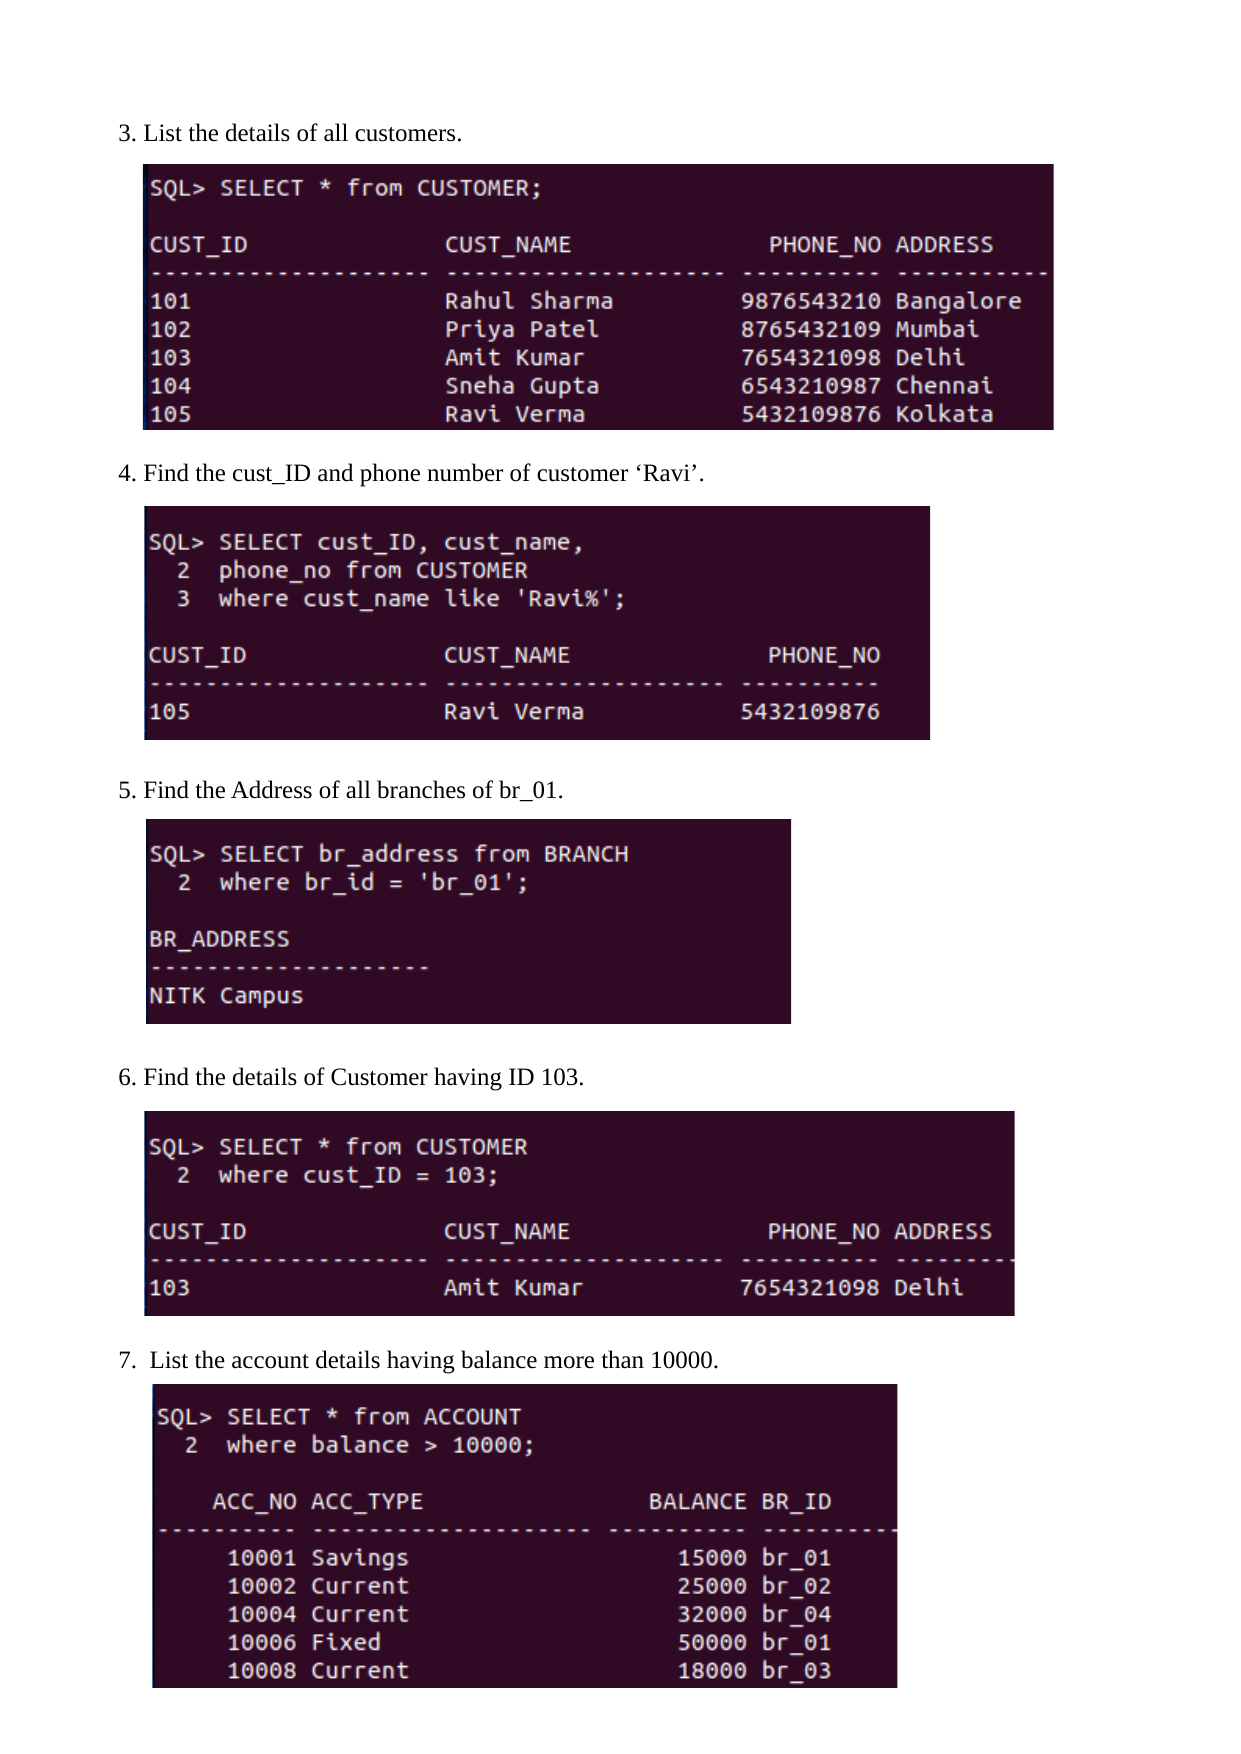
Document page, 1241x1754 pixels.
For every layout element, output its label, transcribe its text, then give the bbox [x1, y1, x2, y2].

picture [146, 819, 792, 1024]
picture [144, 1111, 1015, 1316]
text 7. List the account details having balance more than 10000. [118, 1345, 1122, 1373]
picture [152, 1384, 898, 1688]
text 3. List the details of all customers. [118, 118, 1122, 147]
text 5. Find the Address of all branches of br_01. [118, 775, 1122, 803]
picture [144, 506, 931, 740]
text 4. Find the cust_ID and phone number of customer ‘Ravi’. [118, 458, 1122, 487]
picture [142, 164, 1054, 430]
text 6. Find the details of Customer having ID 103. [118, 1062, 1122, 1091]
